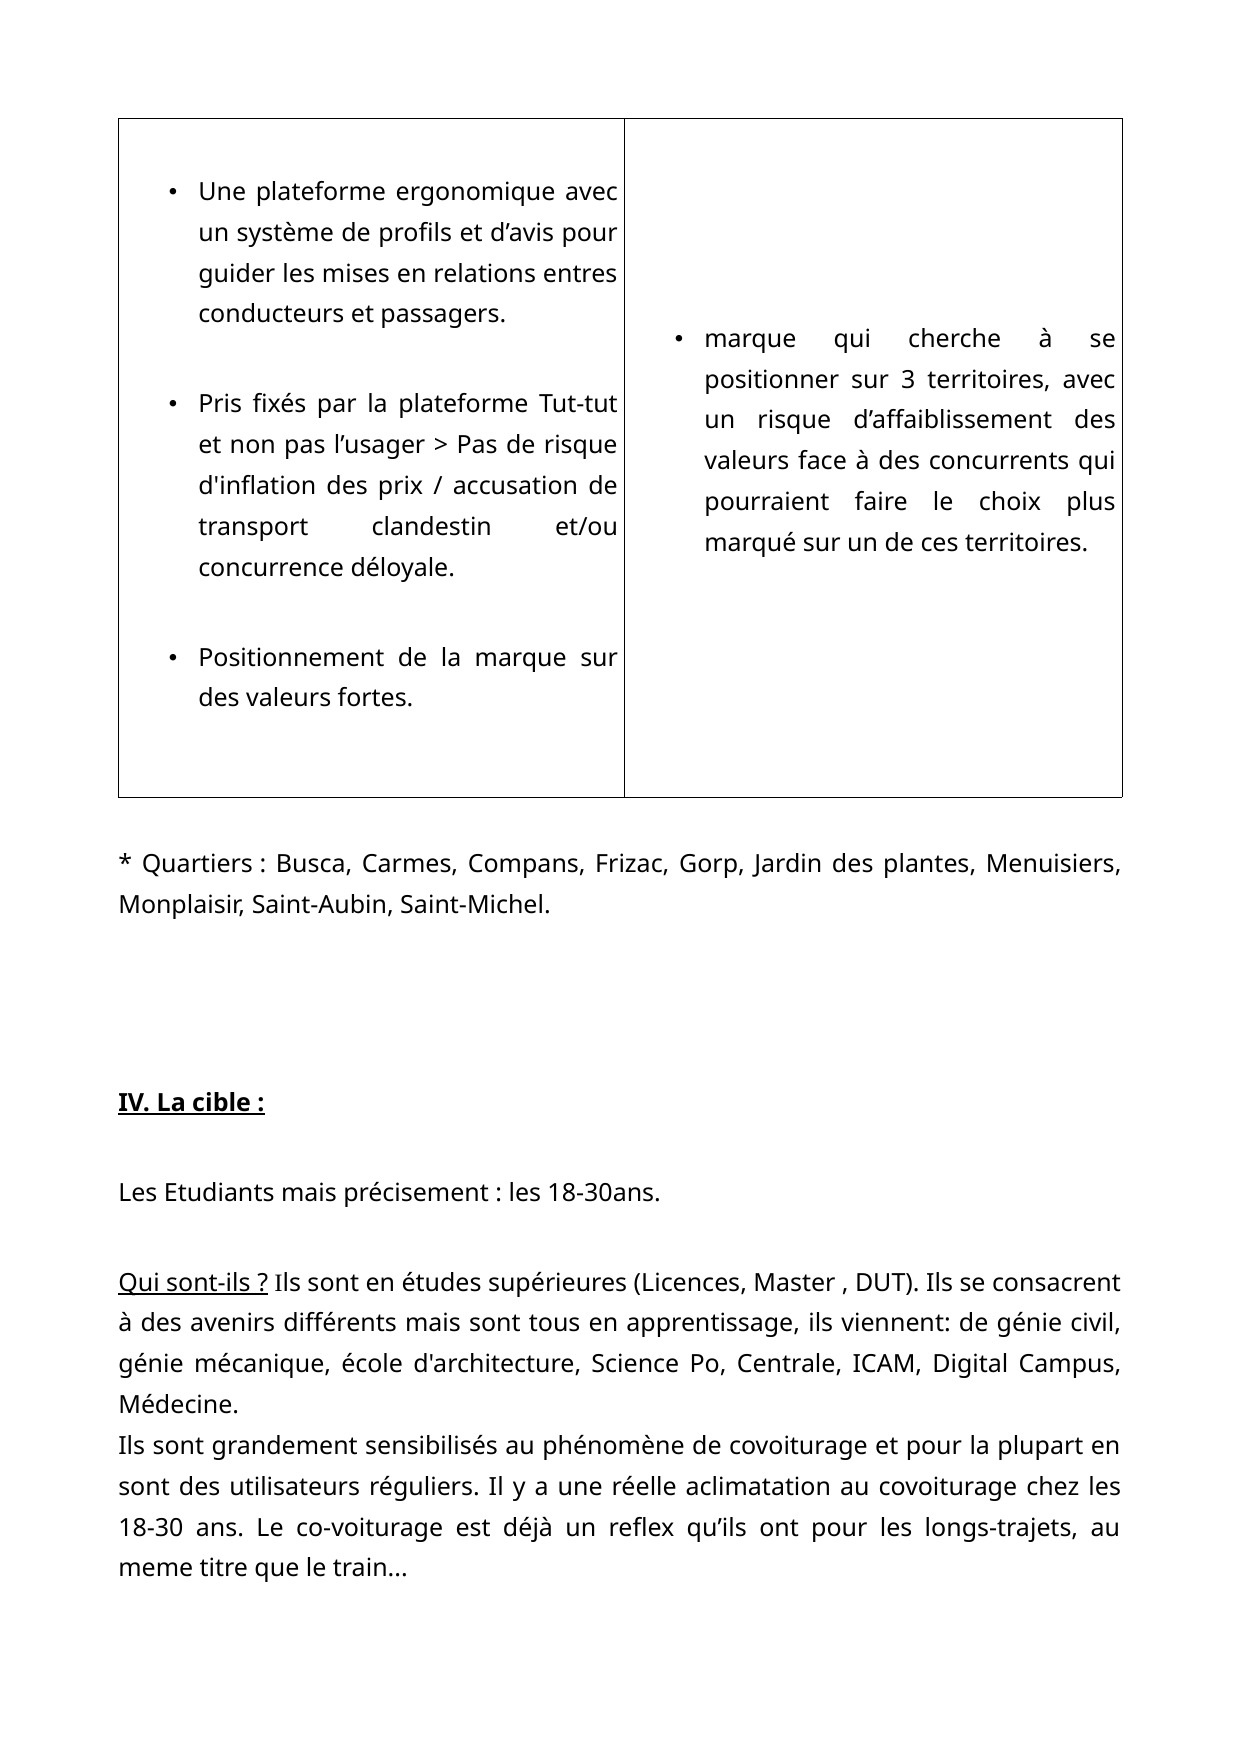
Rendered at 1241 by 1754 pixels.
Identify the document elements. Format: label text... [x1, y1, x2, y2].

text Qui sont-ils ? Ils sont en études supérieures (Licences, Master , DUT). Ils se consacrent à des avenirs différents mais sont tous en apprentissage, ils viennent: de génie civil, génie mécanique, école d'architecture, Science Po, Centrale, ICAM, Digital Campus, Médecine. [118, 1264, 1122, 1421]
text Les Etudiants mais précisement : les 18-30ans. [118, 1174, 1122, 1208]
text IV. La cible : [118, 1084, 1122, 1118]
text * Quartiers : Busca, Carmes, Compans, Frizac, Gorp, Jardin des plantes, Menuisiers, Monplaisir, Saint-Aubin, Saint-Michel. [118, 846, 1122, 921]
table_cell - Intérêt(s) pour des conducteurs d'emmener un inconnu. - Aucune notoriété > pas d'infos l'utilisation client. mode de paiement en ligne uniquement via Carte bleue / Pas de mode alternatif de paiement, ce qui exclut les passagers non titulaires d’une CB ou refractaires au paiement en ligne. marque qui cherche à se positionner sur 3 territoires, avec un risque d’affaiblissement des valeurs face à des concurrents qui pourraient faire le choix plus marqué sur un de ces territoires. [625, 119, 1122, 797]
table_cell Cible active et réactive sur les réseaux sociaux. Adaptation à tout type de comportement utilisateur : « organisé » ou « spontané ». Cible déjà sensibilisée au phénomène via Blablacar . Modèle de rémunération au % du trajet ( 10% de commission) Une plateforme ergonomique avec un système de profils et d’avis pour guider les mises en relations entres conducteurs et passagers. Pris fixés par la plateforme Tut-tut et non pas l’usager > Pas de risque d'inflation des prix / accusation de transport clandestin et/ou concurrence déloyale. Positionnement de la marque sur des valeurs fortes. [119, 119, 624, 797]
text Ils sont grandement sensibilisés au phénomène de covoiturage et pour la plupart en sont des utilisateurs réguliers. Il y a une réelle aclimatation au covoiturage chez les 18-30 ans. Le co-voiturage est déjà un reflex qu’ils ont pour les longs-trajets, au meme titre que le train... [118, 1428, 1122, 1584]
